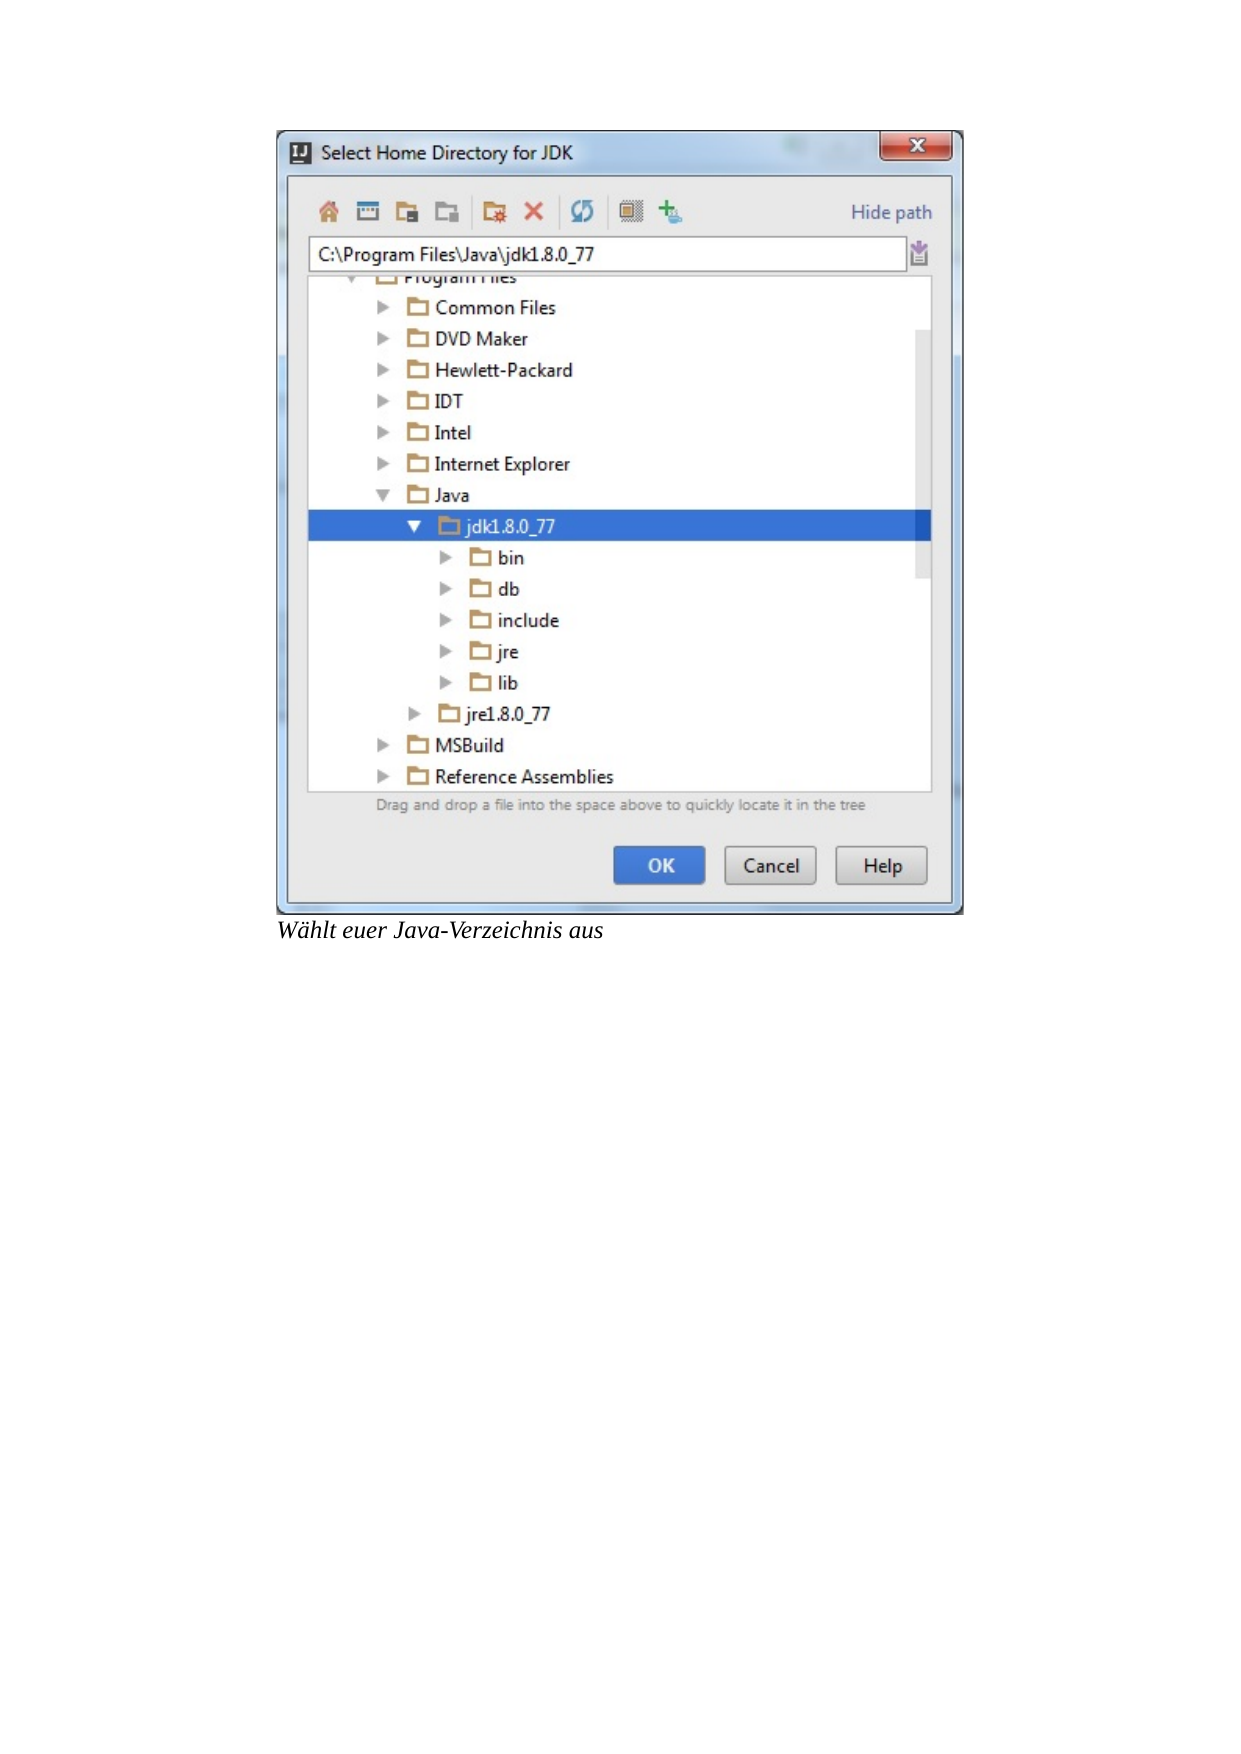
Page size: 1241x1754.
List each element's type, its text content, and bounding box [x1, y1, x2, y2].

picture [276, 130, 964, 915]
text Wählt euer Java-Verzeichnis aus [276, 915, 964, 944]
